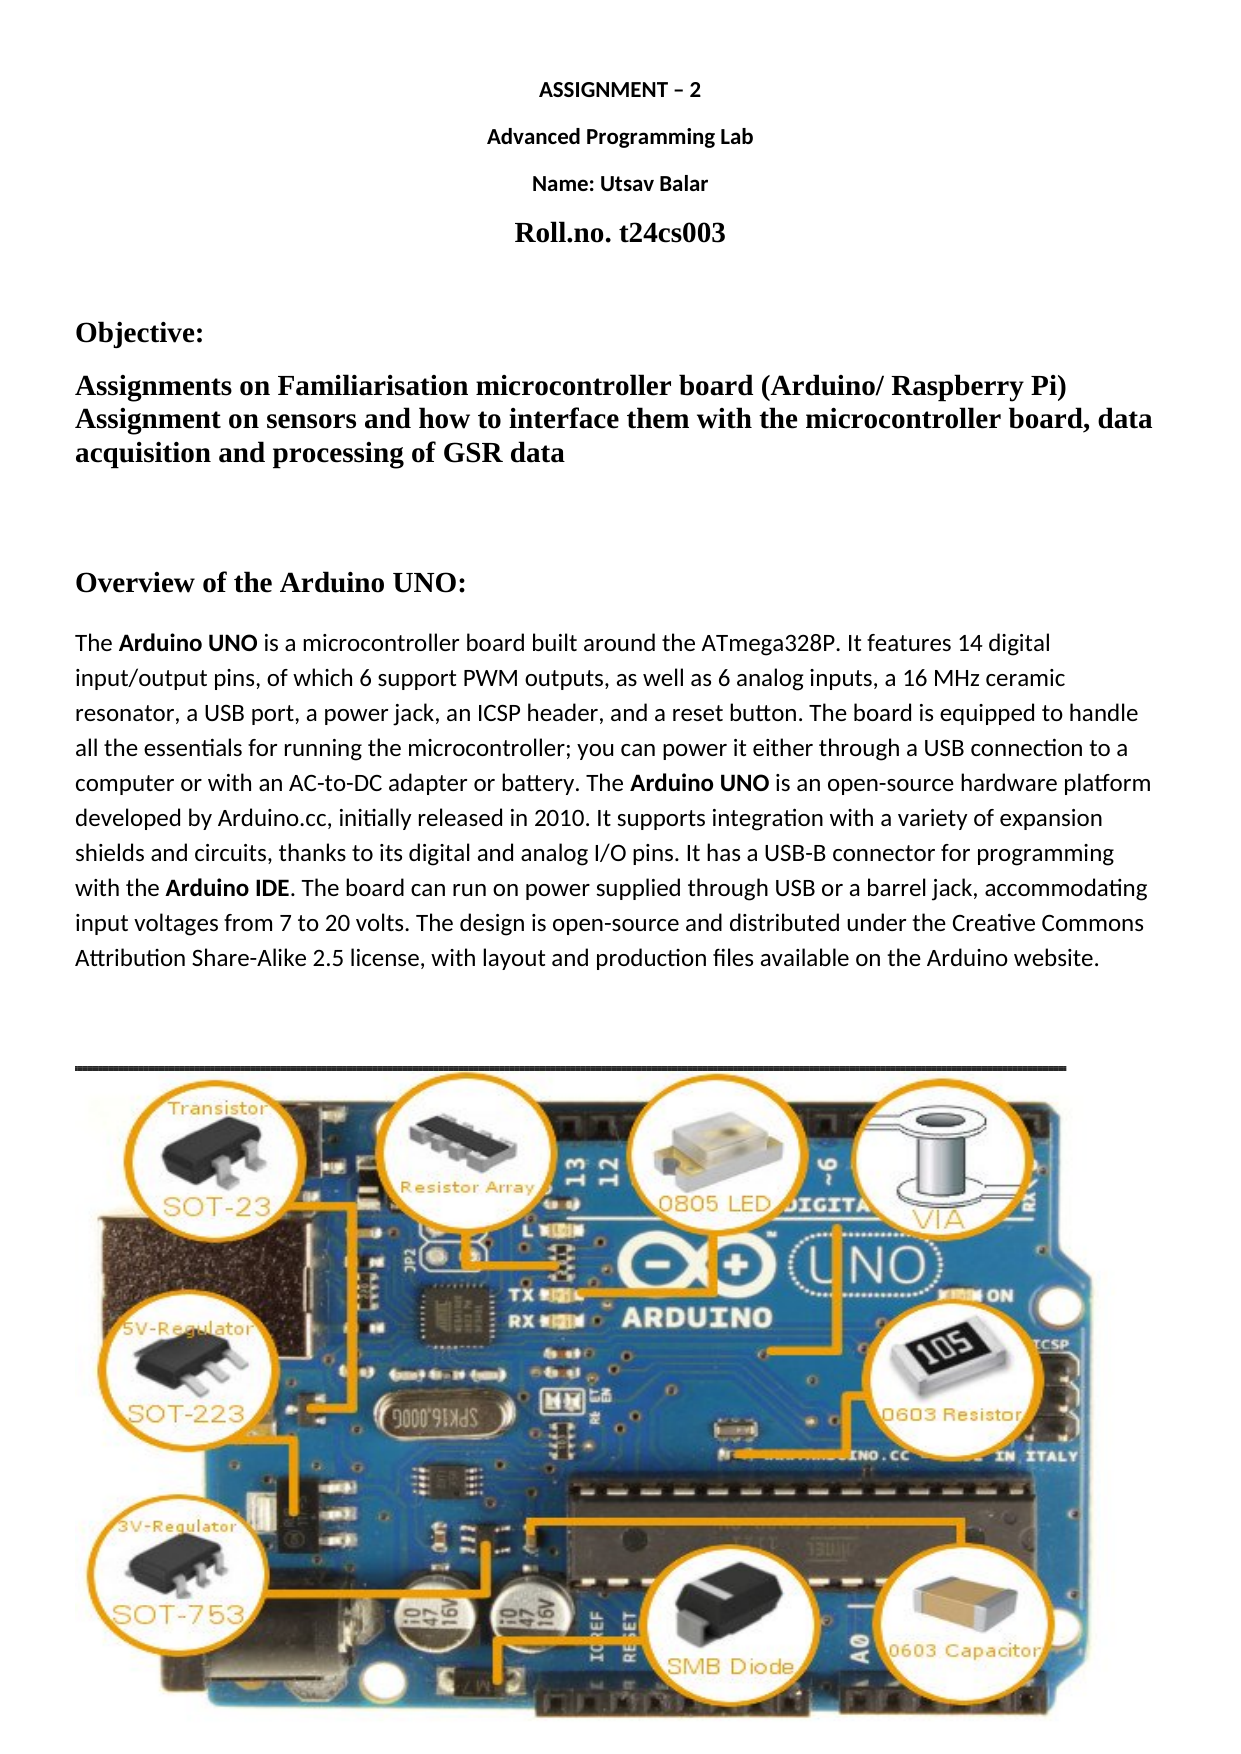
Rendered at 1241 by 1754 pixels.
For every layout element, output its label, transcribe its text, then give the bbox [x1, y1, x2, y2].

text Roll.no. t24cs003 [75, 216, 1165, 249]
text ASSIGNMENT – 2 [75, 75, 1165, 103]
picture [75, 1066, 1129, 1754]
text Assignments on Familiarisation microcontroller board (Arduino/ Raspberry Pi) Assignment on sensors and how to interface them with the microcontroller board, data acquisition and processing of GSR data [75, 368, 1165, 469]
text The Arduino UNO is a microcontroller board built around the ATmega328P. It features 14 digital input/output pins, of which 6 support PWM outputs, as well as 6 analog inputs, a 16 MHz ceramic resonator, a USB port, a power jack, an ICSP header, and a reset button. The board is equipped to handle all the essentials for running the microcontroller; you can power it either through a USB connection to a computer or with an AC-to-DC adapter or battery. The Arduino UNO is an open-source hardware platform developed by Arduino.cc, initially released in 2010. It supports integration with a variety of expansion shields and circuits, thanks to its digital and analog I/O pins. It has a USB-B connector for programming with the Arduino IDE. The board can run on power supplied through USB or a barrel jack, accommodating input voltages from 7 to 20 volts. The design is open-source and distributed under the Creative Commons Attribution Share-Alike 2.5 license, with layout and production files available on the Arduino website. [75, 627, 1165, 972]
text Objective: [75, 315, 1165, 349]
text Advanced Programming Lab [75, 122, 1165, 150]
subtitle Overview of the Arduino UNO: [75, 565, 1165, 598]
text Name: Utsav Balar [75, 169, 1165, 197]
